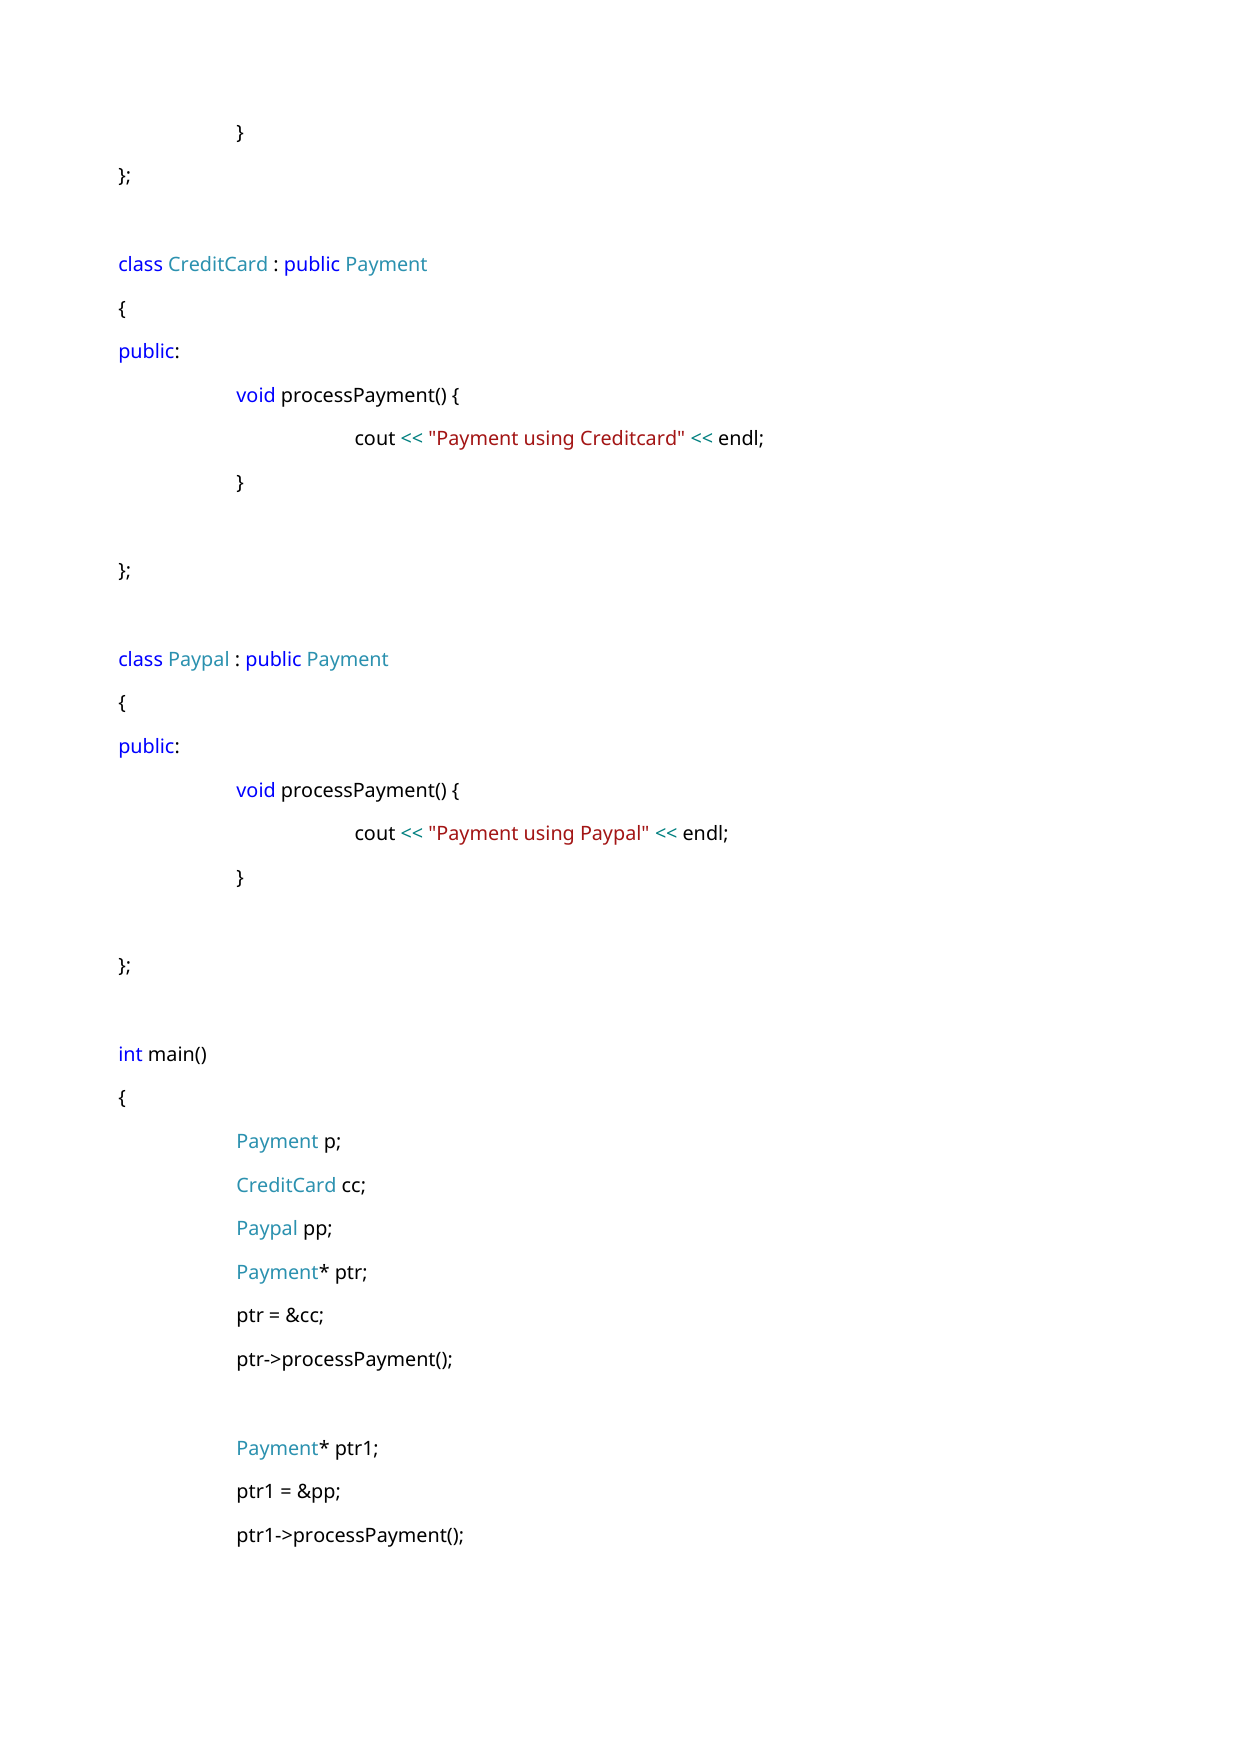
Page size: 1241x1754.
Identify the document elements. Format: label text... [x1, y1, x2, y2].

text Payment* ptr; [118, 1258, 1122, 1285]
text class Paypal : public Payment [118, 645, 1122, 672]
text void processPayment() { [118, 776, 1122, 803]
text ptr1->processPayment(); [118, 1521, 1122, 1548]
text { [118, 689, 1122, 716]
text public: [118, 337, 1122, 364]
text } [118, 468, 1122, 495]
text class CreditCard : public Payment [118, 250, 1122, 277]
text } [118, 863, 1122, 890]
text void processPayment() { [118, 381, 1122, 408]
text ptr1 = &pp; [118, 1477, 1122, 1504]
text }; [118, 952, 1122, 978]
text }; [118, 162, 1122, 189]
text Payment* ptr1; [118, 1434, 1122, 1461]
text cout << "Payment using Paypal" << endl; [118, 819, 1122, 847]
text public: [118, 732, 1122, 759]
text Paypal pp; [118, 1214, 1122, 1241]
text ptr = &cc; [118, 1302, 1122, 1329]
text cout << "Payment using Creditcard" << endl; [118, 425, 1122, 452]
text int main() [118, 1040, 1122, 1067]
text { [118, 1083, 1122, 1111]
text Payment p; [118, 1127, 1122, 1154]
text }; [118, 557, 1122, 584]
text } [118, 118, 1122, 145]
text CreditCard cc; [118, 1171, 1122, 1198]
text ptr->processPayment(); [118, 1345, 1122, 1372]
text { [118, 294, 1122, 321]
